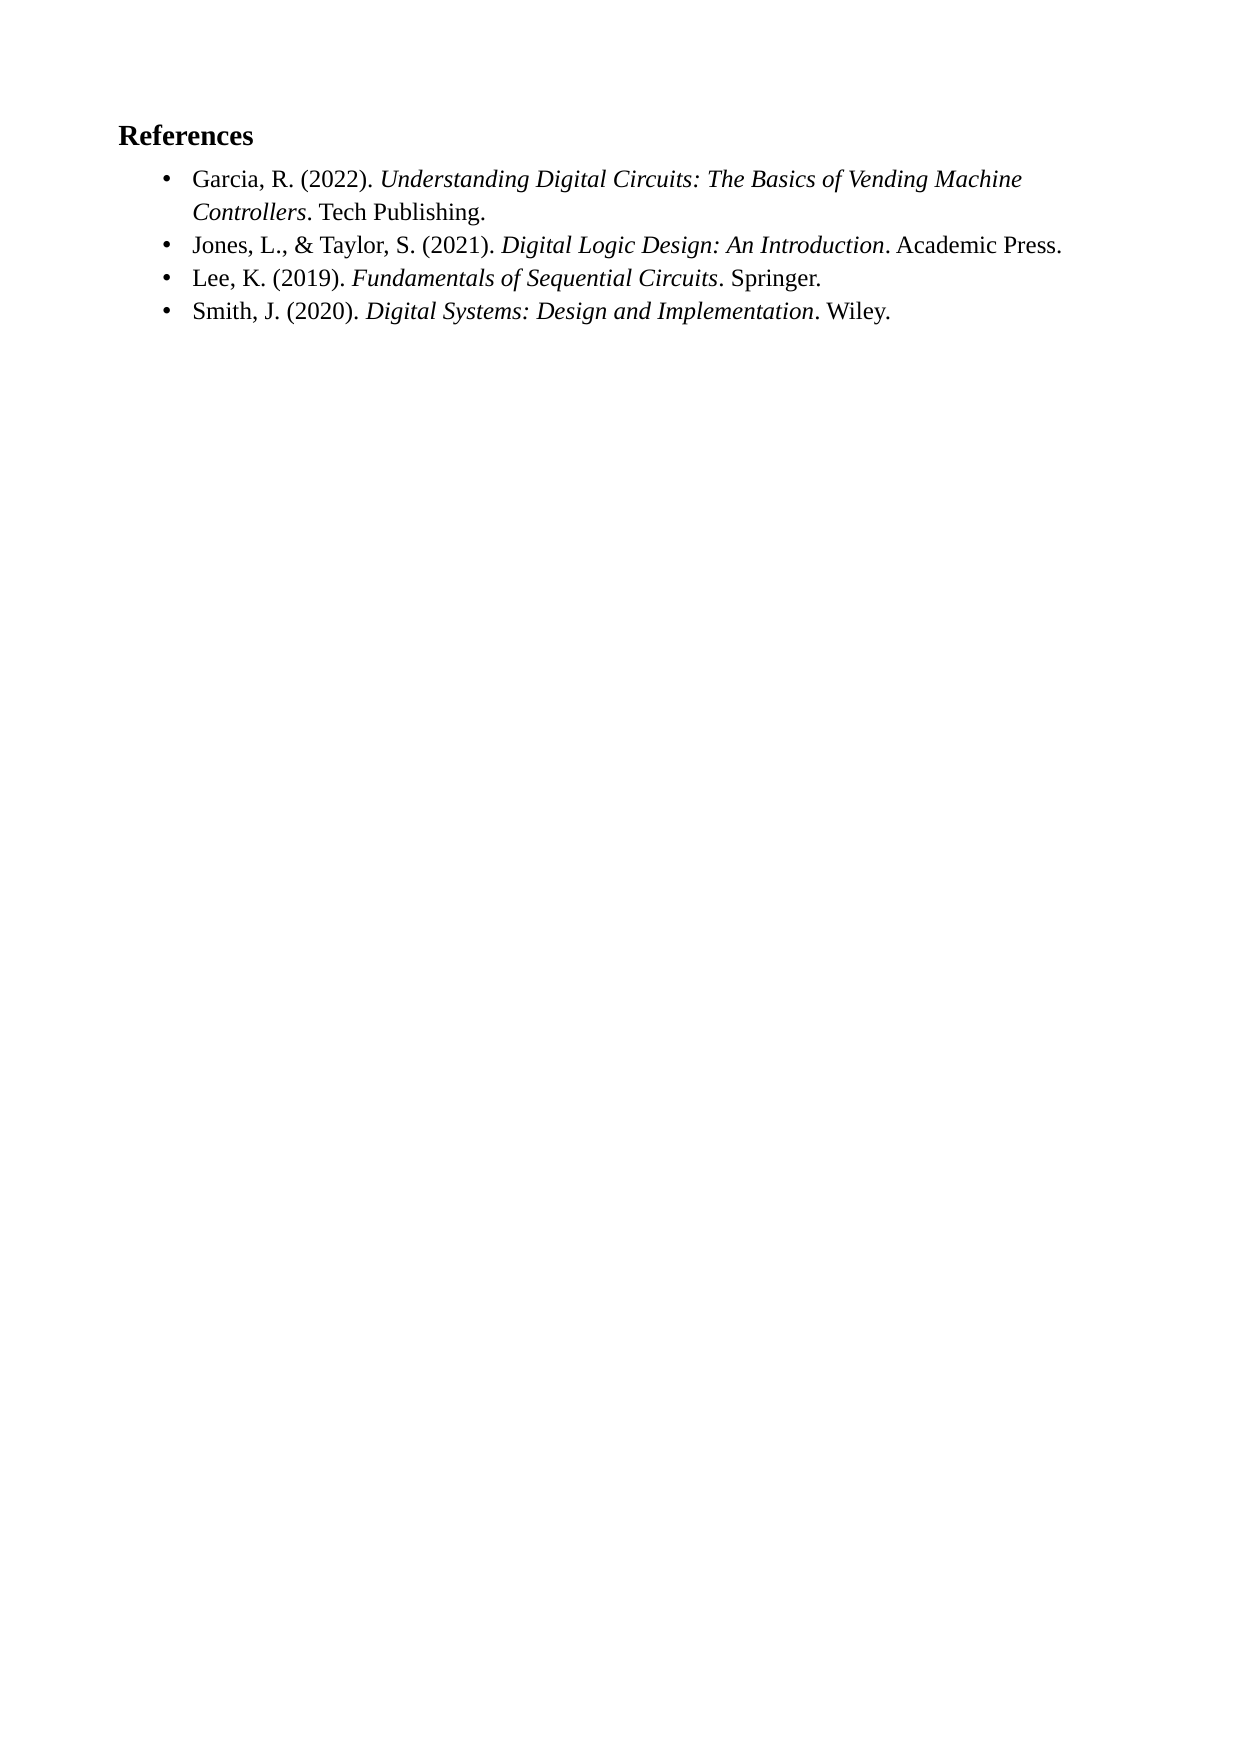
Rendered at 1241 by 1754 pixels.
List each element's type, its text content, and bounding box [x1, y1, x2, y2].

list Lee, K. (2019). Fundamentals of Sequential Circuits. Springer. [162, 263, 1122, 292]
list Garcia, R. (2022). Understanding Digital Circuits: The Basics of Vending Machine Controllers. Tech Publishing. [162, 164, 1122, 226]
subtitle References [118, 118, 1122, 152]
list Jones, L., & Taylor, S. (2021). Digital Logic Design: An Introduction. Academic Press. [162, 230, 1122, 259]
list Smith, J. (2020). Digital Systems: Design and Implementation. Wiley. [162, 296, 1122, 325]
